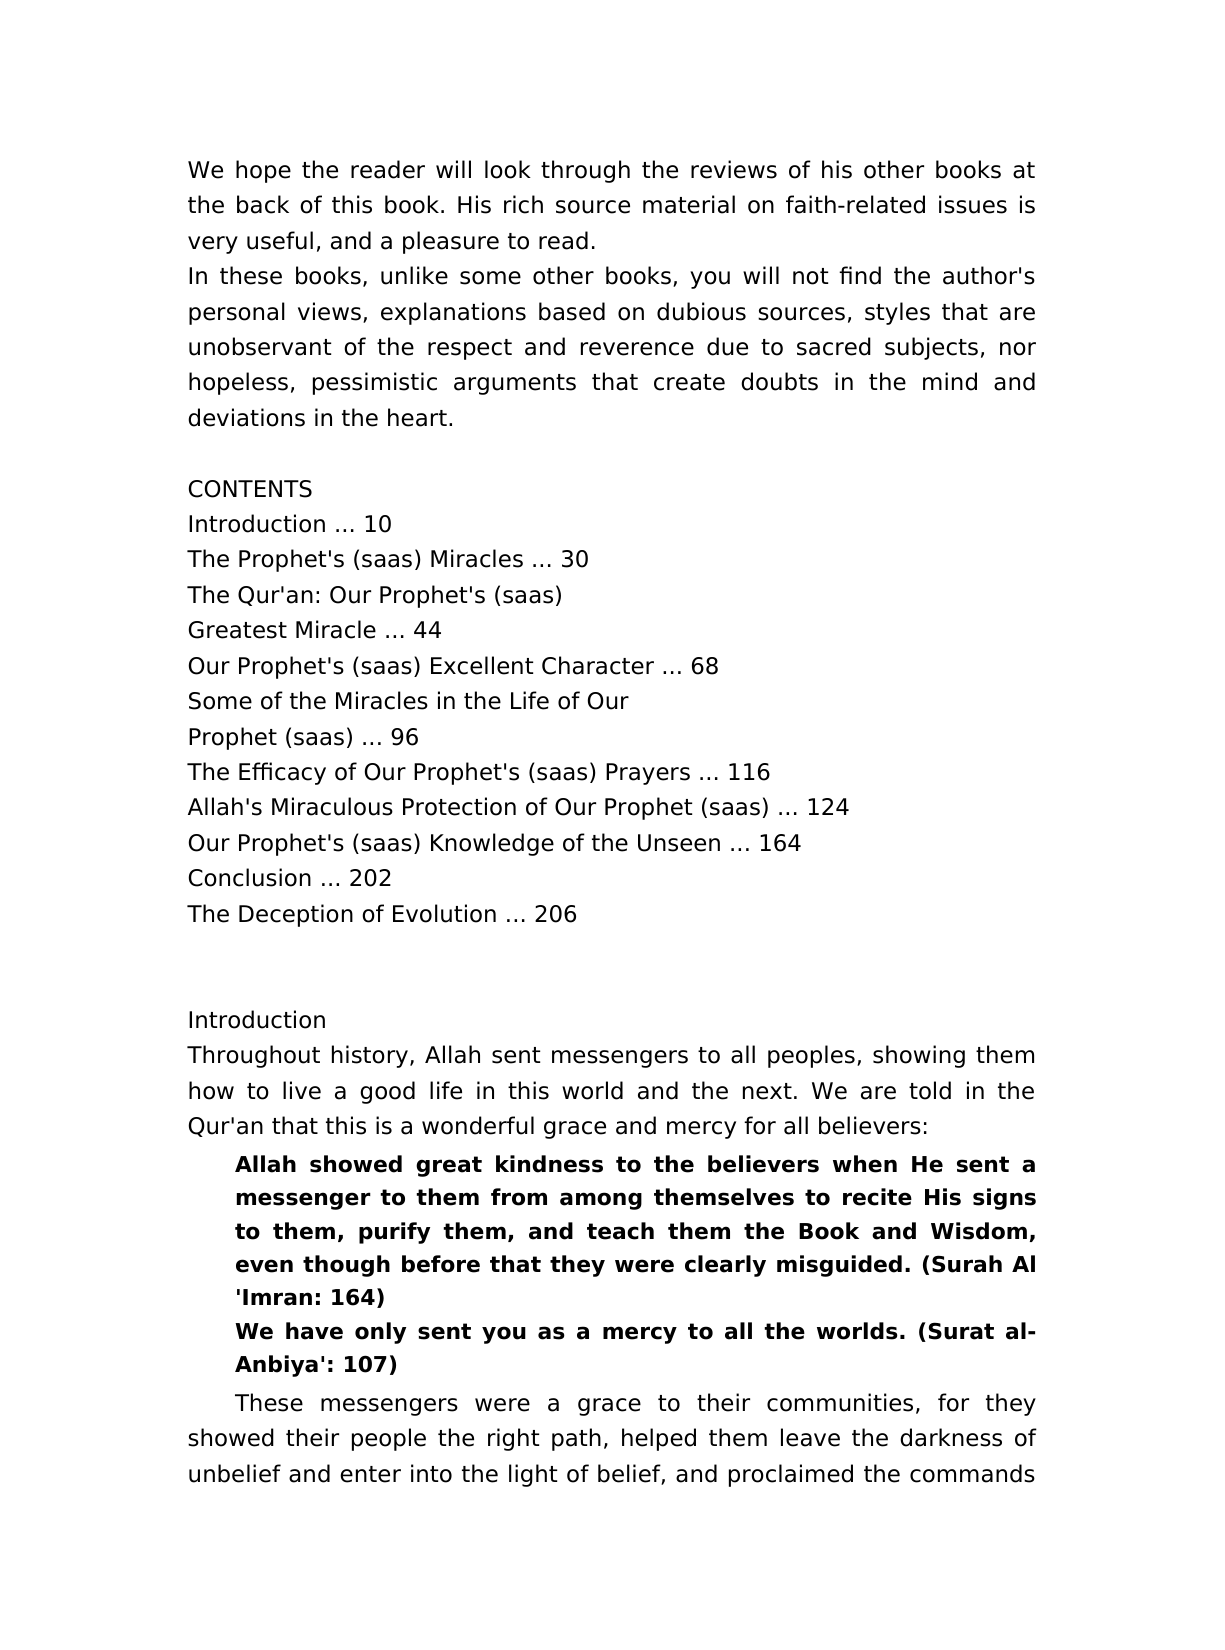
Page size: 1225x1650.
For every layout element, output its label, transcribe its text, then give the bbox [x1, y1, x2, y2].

text The Qur'an: Our Prophet's (saas) [187, 575, 1037, 610]
text We have only sent you as a mercy to all the worlds. (Surat al-Anbiya': 107) [235, 1312, 1037, 1379]
text Our Prophet's (saas) Knowledge of the Unseen ... 164 [187, 823, 1037, 858]
text Prophet (saas) ... 96 [187, 717, 1037, 752]
text Allah showed great kindness to the believers when He sent a messenger to them from among themselves to recite His signs to them, purify them, and teach them the Book and Wisdom, even though before that they were clearly misguided. (Surah Al 'Imran: 164) [235, 1146, 1037, 1312]
text In these books, unlike some other books, you will not find the author's personal views, explanations based on dubious sources, styles that are unobservant of the respect and reverence due to sacred subjects, nor hopeless, pessimistic arguments that create doubts in the mind and deviations in the heart. [187, 256, 1037, 433]
text Introduction ... 10 [187, 504, 1037, 539]
text The Deception of Evolution ... 206 [187, 894, 1037, 929]
text The Prophet's (saas) Miracles ... 30 [187, 539, 1037, 575]
text We hope the reader will look through the reviews of his other books at the back of this book. His rich source material on faith-related issues is very useful, and a pleasure to read. [187, 150, 1037, 256]
text Greatest Miracle ... 44 [187, 610, 1037, 646]
text These messengers were a grace to their communities, for they showed their people the right path, helped them leave the darkness of unbelief and enter into the light of belief, and proclaimed the commands [187, 1383, 1037, 1489]
text Introduction [187, 1000, 1037, 1035]
text The Efficacy of Our Prophet's (saas) Prayers ... 116 [187, 752, 1037, 787]
text Some of the Miracles in the Life of Our [187, 681, 1037, 717]
text Our Prophet's (saas) Excellent Character ... 68 [187, 646, 1037, 681]
text CONTENTS [187, 469, 1037, 504]
text Throughout history, Allah sent messengers to all peoples, showing them how to live a good life in this world and the next. We are told in the Qur'an that this is a wonderful grace and mercy for all believers: [187, 1035, 1037, 1142]
text Conclusion ... 202 [187, 858, 1037, 894]
text Allah's Miraculous Protection of Our Prophet (saas) ... 124 [187, 787, 1037, 823]
